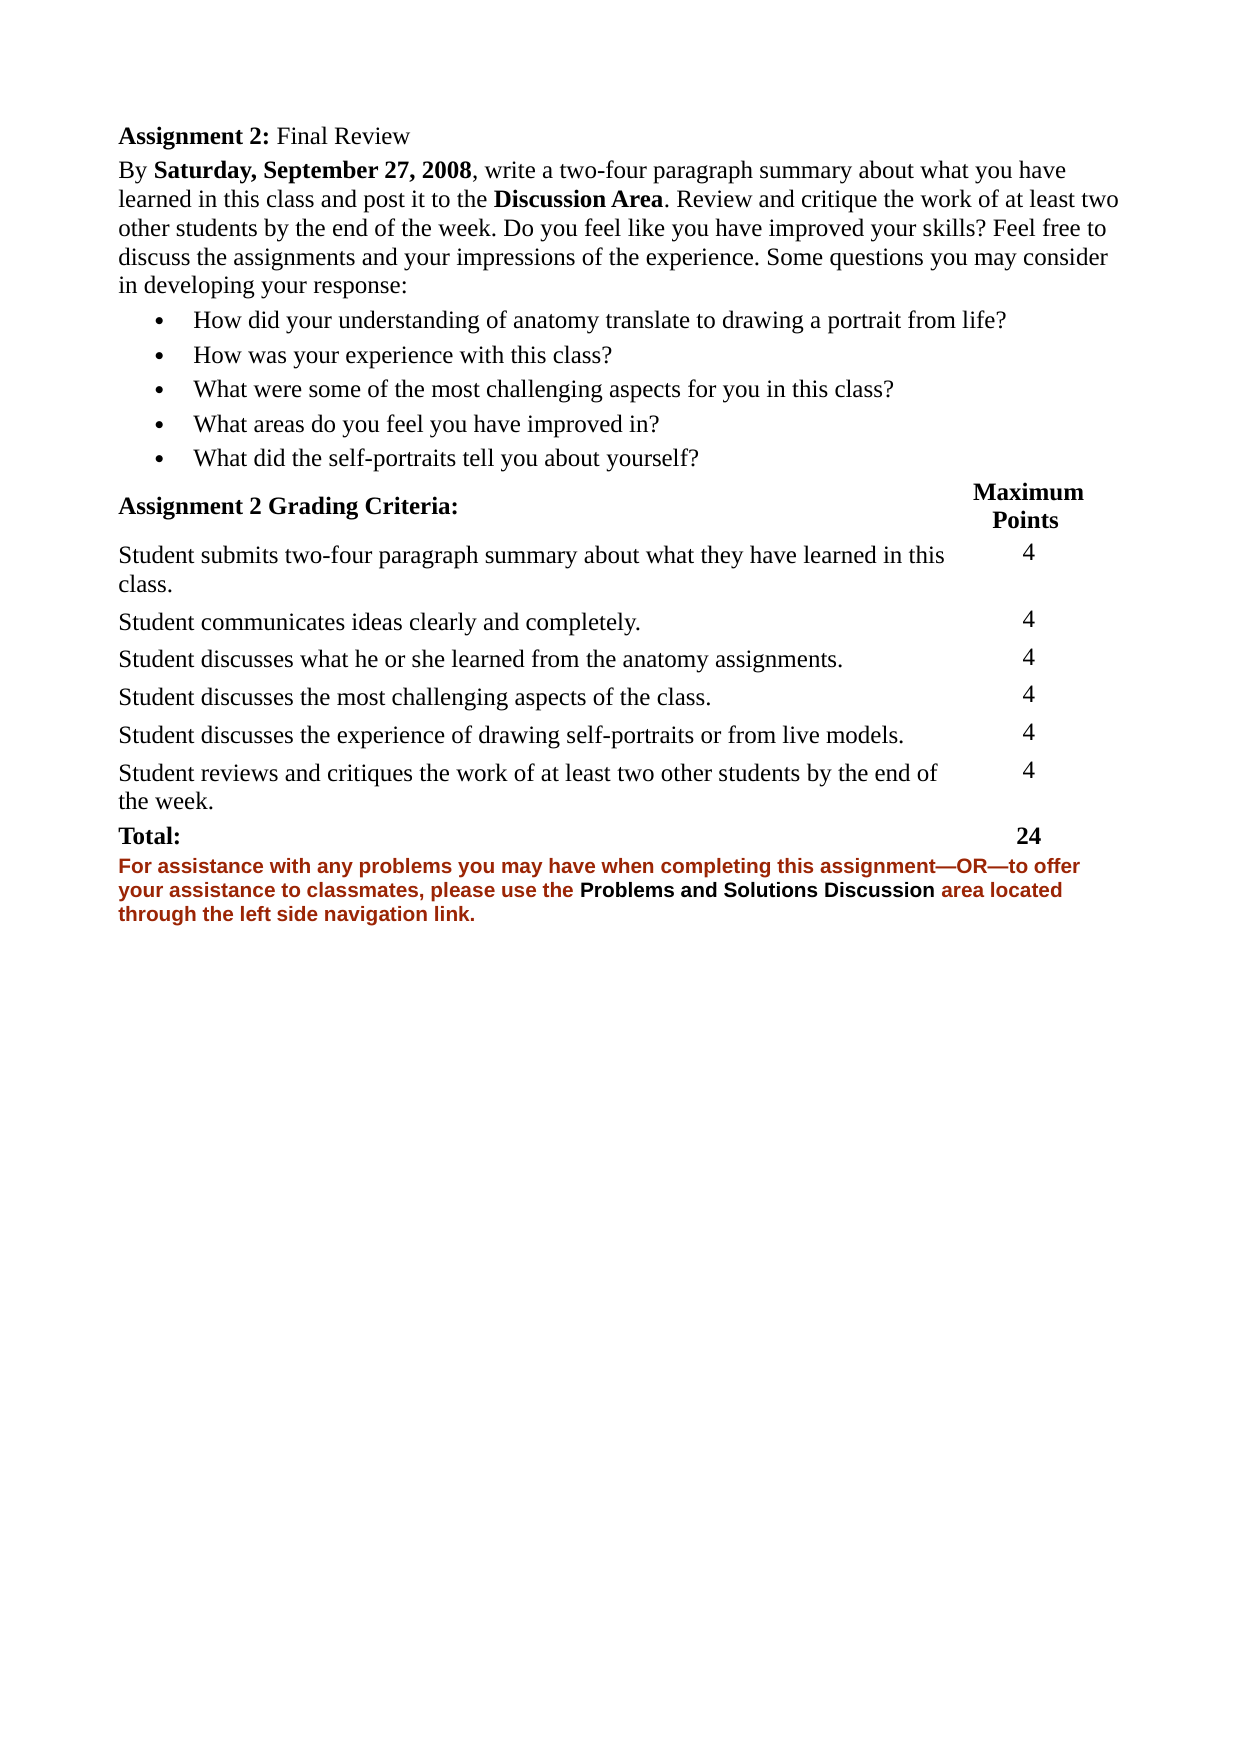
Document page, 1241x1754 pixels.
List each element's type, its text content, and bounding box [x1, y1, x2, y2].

table_cell Student discusses the experience of drawing self-portraits or from live models. [117, 715, 956, 753]
text Assignment 2: Final Review [118, 121, 1122, 150]
table_cell 4 [956, 536, 1101, 602]
text For assistance with any problems you may have when completing this assignment—OR—to offer your assistance to classmates, please use the Problems and Solutions Discussion area located through the left side navigation link. [118, 854, 1122, 926]
table_header Assignment 2 Grading Criteria: [117, 475, 956, 536]
table_cell 4 [956, 715, 1101, 753]
list How was your experience with this class? [156, 340, 1122, 368]
list What were some of the most challenging aspects for you in this class? [156, 374, 1122, 403]
table_cell Student discusses the most challenging aspects of the class. [117, 678, 956, 715]
list What did the self-portraits tell you about yourself? [156, 443, 1122, 472]
table_cell 4 [956, 678, 1101, 715]
text By Saturday, September 27, 2008, write a two-four paragraph summary about what you have learned in this class and post it to the Discussion Area. Review and critique the work of at least two other students by the end of the week. Do you feel like you have improved your skills? Feel free to discuss the assignments and your impressions of the experience. Some questions you may consider in developing your response: [118, 156, 1122, 299]
table_cell Student communicates ideas clearly and completely. [117, 602, 956, 640]
list What areas do you feel you have improved in? [156, 409, 1122, 438]
table_cell Student submits two-four paragraph summary about what they have learned in this class. [117, 536, 956, 602]
table_cell Student reviews and critiques the work of at least two other students by the end of the week. [117, 753, 956, 819]
table_cell 24 [956, 820, 1101, 851]
table_cell 4 [956, 602, 1101, 640]
list How did your understanding of anatomy translate to drawing a portrait from life? [156, 305, 1122, 334]
table_cell Total: [117, 820, 956, 851]
table_header Maximum Points [956, 475, 1101, 536]
table_cell 4 [956, 640, 1101, 678]
table_cell 4 [956, 753, 1101, 819]
table_cell Student discusses what he or she learned from the anatomy assignments. [117, 640, 956, 678]
